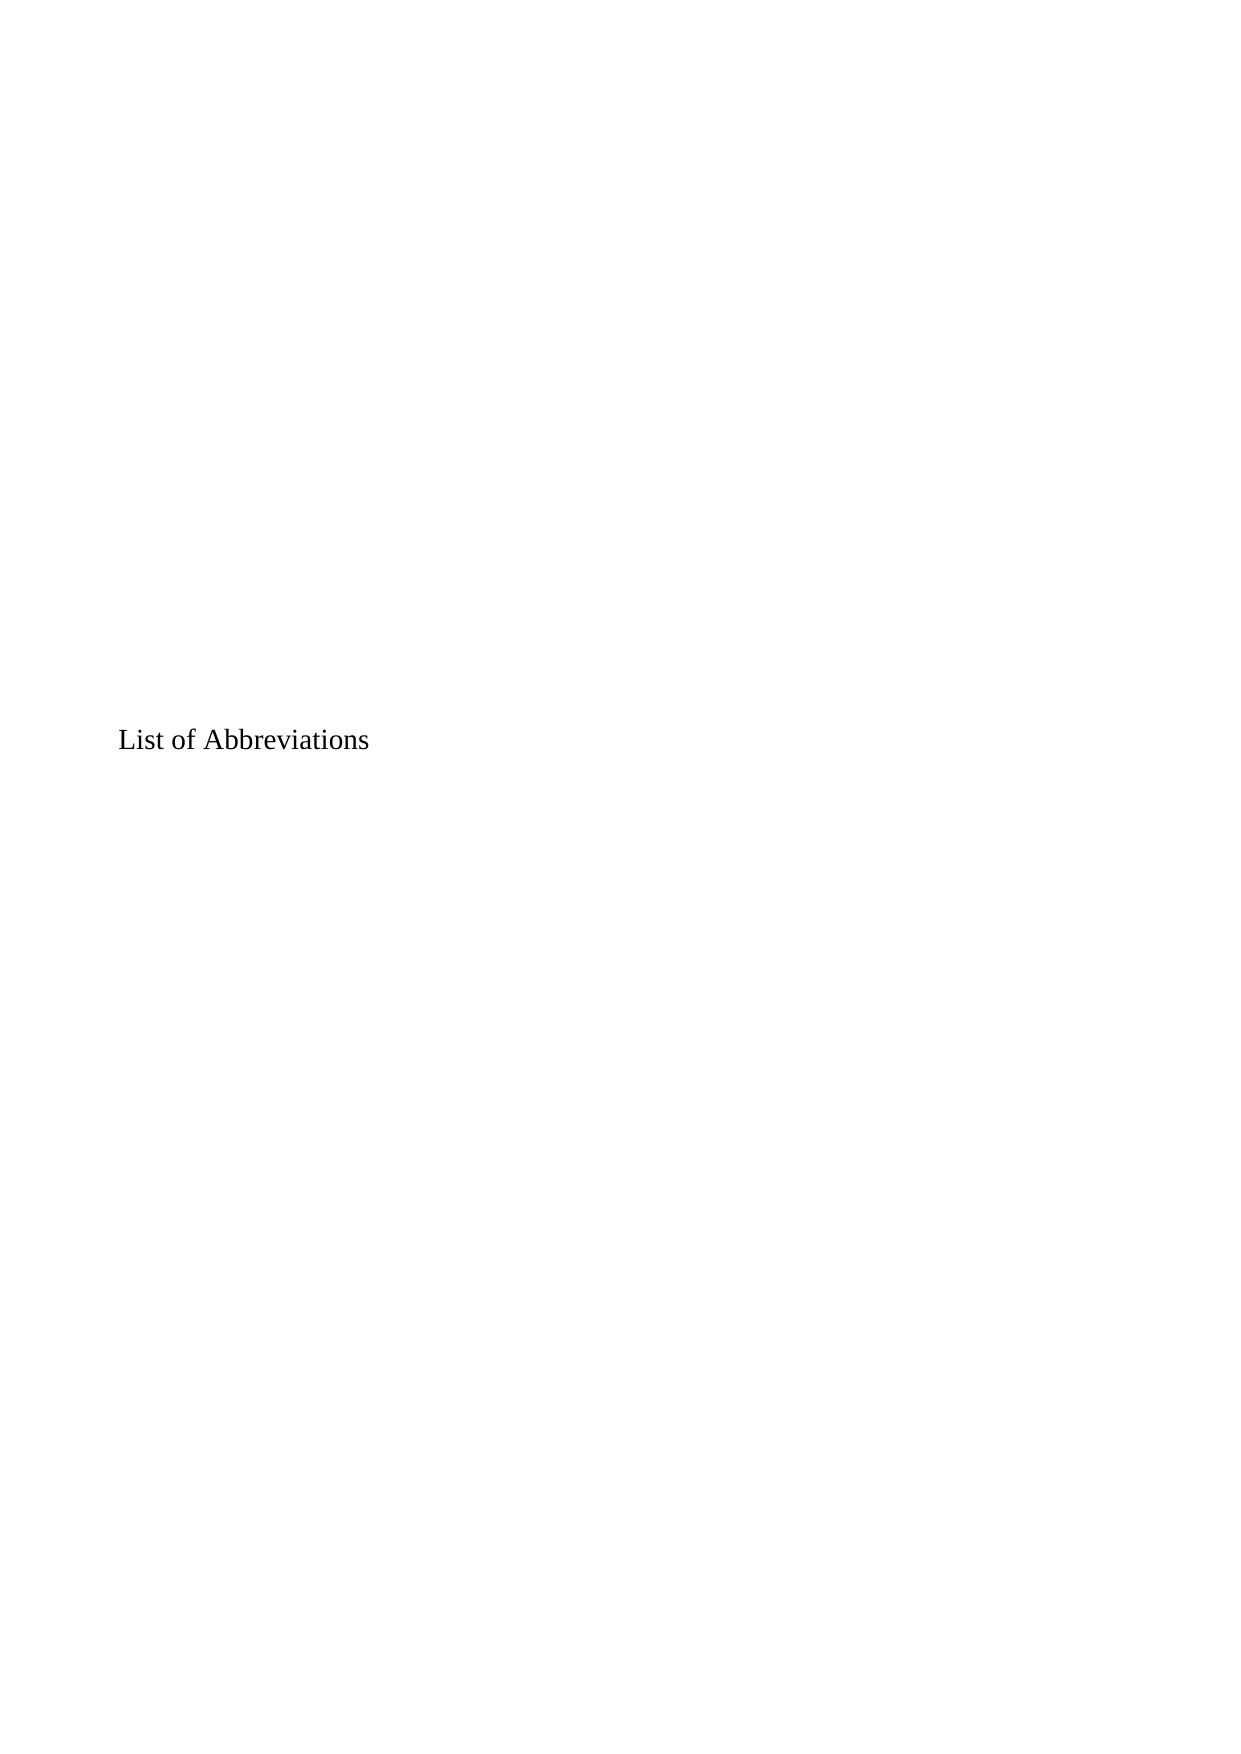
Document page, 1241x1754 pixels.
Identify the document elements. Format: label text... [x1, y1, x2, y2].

text List of Abbreviations [118, 722, 1122, 755]
